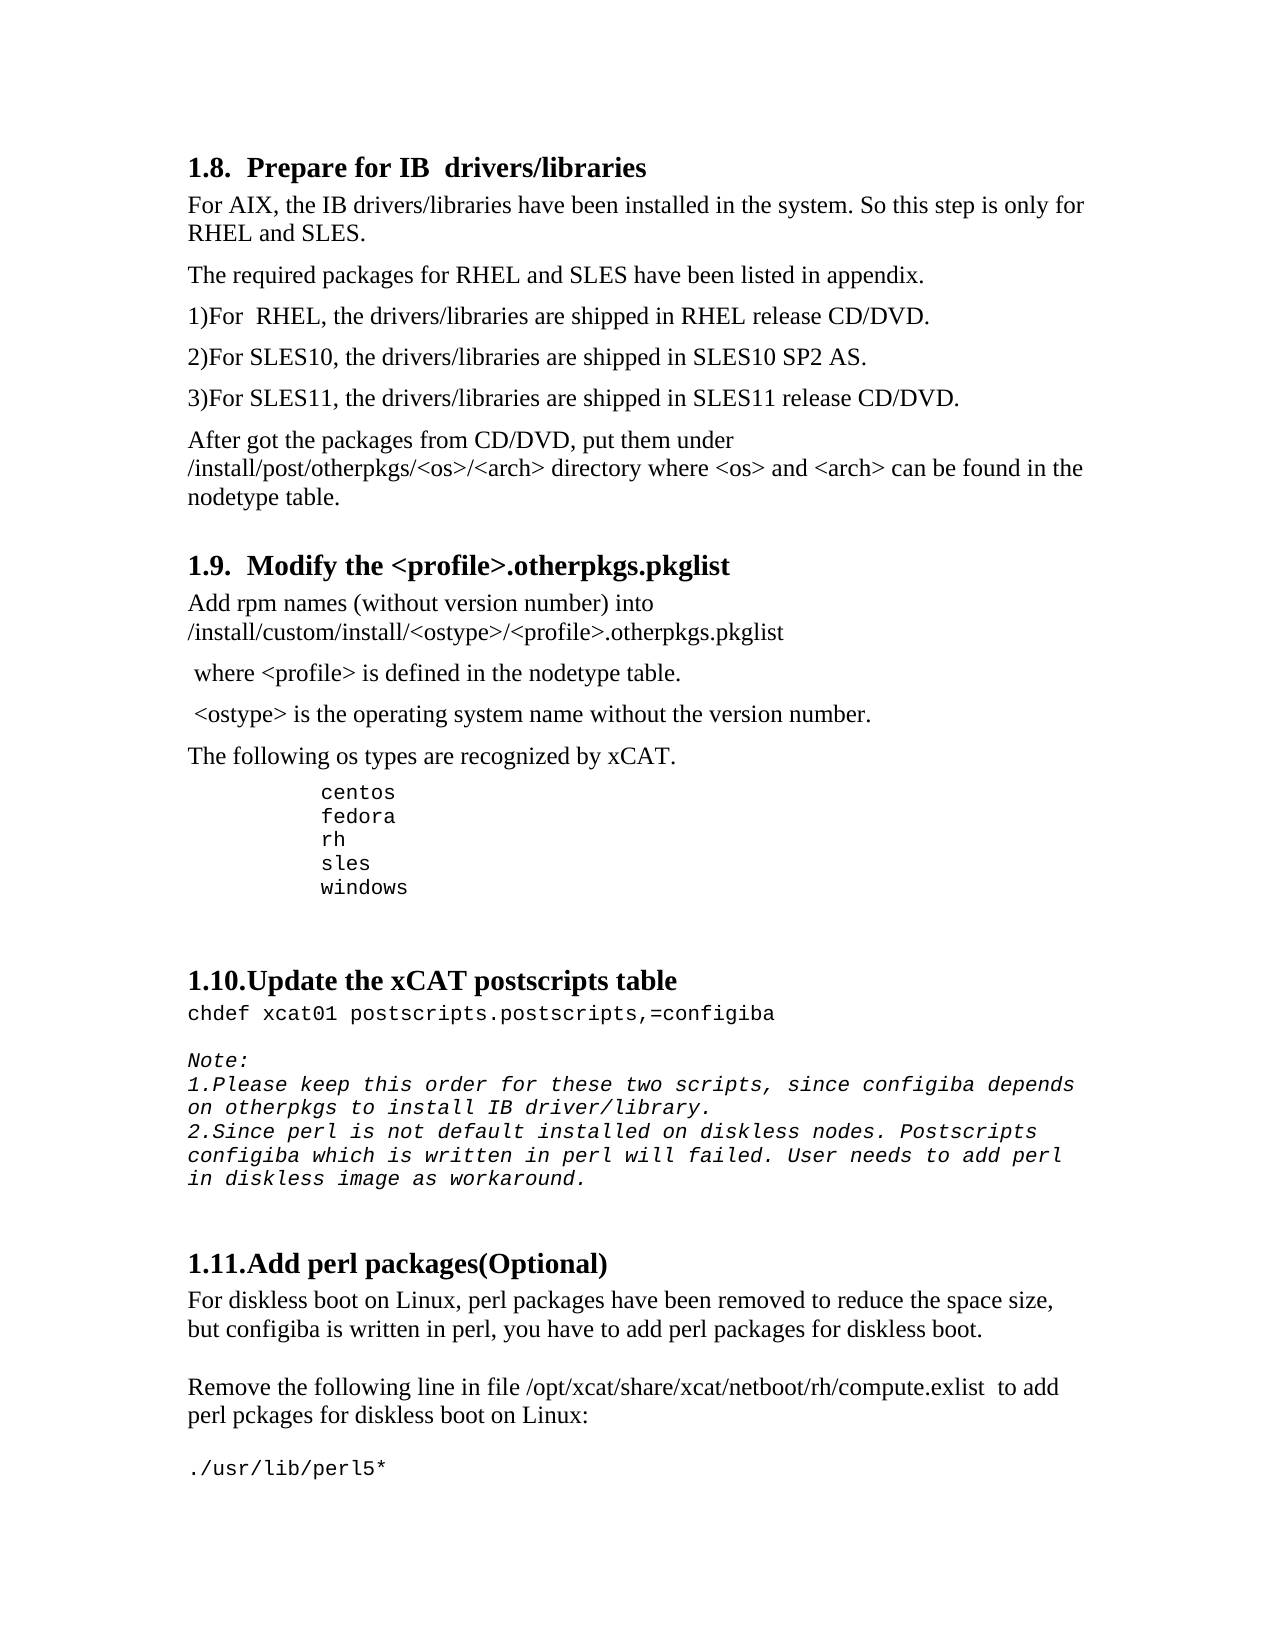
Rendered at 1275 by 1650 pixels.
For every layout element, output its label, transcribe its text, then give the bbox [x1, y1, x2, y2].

list <ostype> is the operating system name without the version number. [187, 699, 1087, 728]
list centos [187, 782, 1087, 806]
list After got the packages from CD/DVD, put them under /install/post/otherpkgs/<os>/<arch> directory where <os> and <arch> can be found in the nodetype table. [187, 425, 1087, 511]
subtitle Add perl packages(Optional) [187, 1246, 1087, 1279]
list Since perl is not default installed on diskless nodes. Postscripts configiba which is written in perl will failed. User needs to add perl in diskless image as workaround. [187, 1121, 1087, 1192]
list Please keep this order for these two scripts, since configiba depends on otherpkgs to install IB driver/library. [187, 1074, 1087, 1121]
subtitle Prepare for IB drivers/libraries [187, 150, 1087, 183]
list chdef xcat01 postscripts.postscripts,=configiba [187, 1003, 1087, 1026]
list For RHEL, the drivers/libraries are shipped in RHEL release CD/DVD. [187, 301, 1087, 330]
list ./usr/lib/perl5* [187, 1458, 1087, 1482]
list The required packages for RHEL and SLES have been listed in appendix. [187, 260, 1087, 288]
text Remove the following line in file /opt/xcat/share/xcat/netboot/rh/compute.exlist to add perl pckages for diskless boot on Linux: [187, 1372, 1087, 1429]
list Note: [187, 1050, 1087, 1074]
list where <profile> is defined in the nodetype table. [187, 658, 1087, 687]
list windows [187, 877, 1087, 900]
text For diskless boot on Linux, perl packages have been removed to reduce the space size, but configiba is written in perl, you have to add perl packages for diskless boot. [187, 1286, 1087, 1343]
subtitle Modify the <profile>.otherpkgs.pkglist [187, 548, 1087, 582]
list For SLES10, the drivers/libraries are shipped in SLES10 SP2 AS. [187, 342, 1087, 371]
list For SLES11, the drivers/libraries are shipped in SLES11 release CD/DVD. [187, 383, 1087, 412]
list For AIX, the IB drivers/libraries have been installed in the system. So this step is only for RHEL and SLES. [187, 190, 1087, 247]
list sles [187, 853, 1087, 877]
subtitle Update the xCAT postscripts table [187, 963, 1087, 997]
list rh [187, 829, 1087, 853]
list fedora [187, 806, 1087, 829]
list The following os types are recognized by xCAT. [187, 741, 1087, 769]
list Add rpm names (without version number) into /install/custom/install/<ostype>/<profile>.otherpkgs.pkglist [187, 588, 1087, 646]
